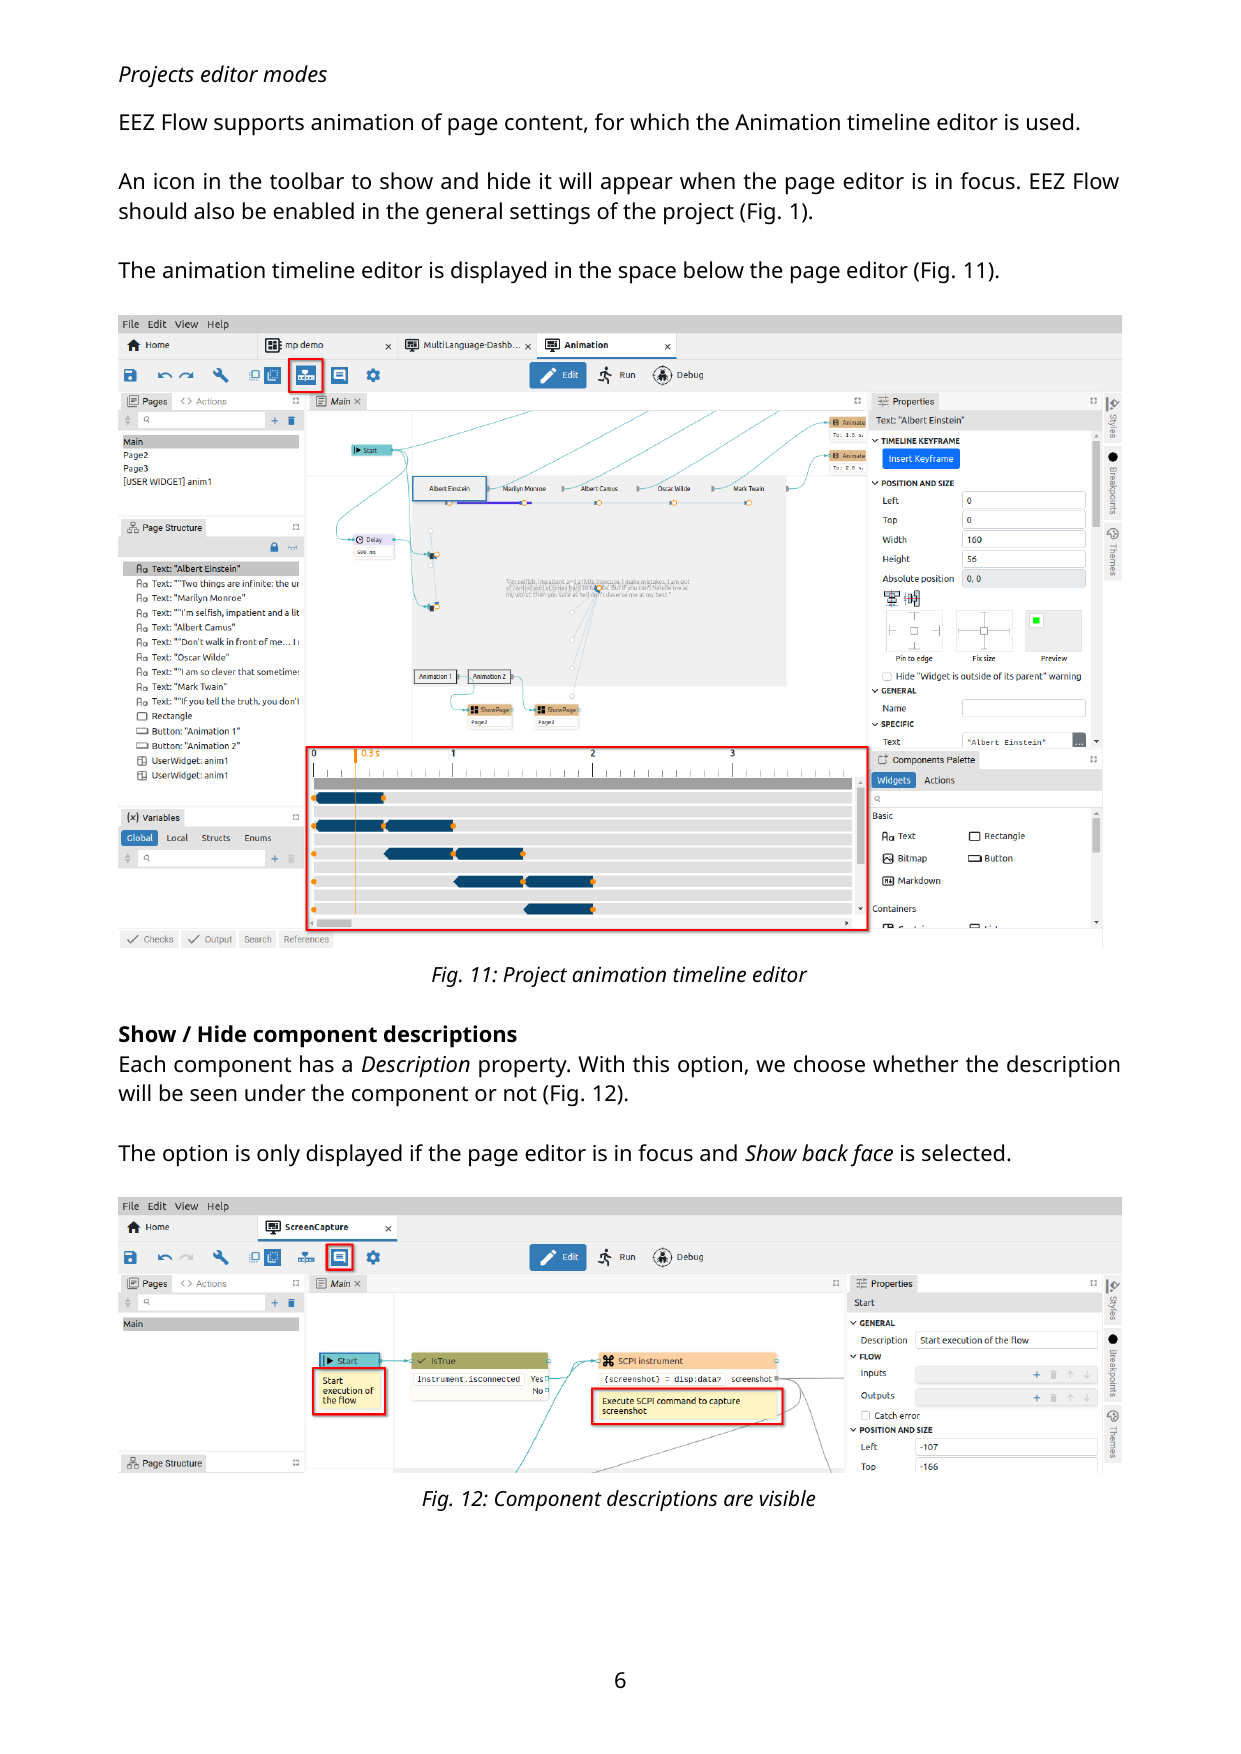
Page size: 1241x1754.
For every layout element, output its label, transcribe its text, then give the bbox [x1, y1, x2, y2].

text Fig. 12: Component descriptions are visible [118, 1473, 1122, 1513]
text Each component has a Description property. With this option, we choose whether the description will be seen under the component or not (Fig. 12). [118, 1048, 1122, 1108]
text EEZ Flow supports animation of page content, for which the Animation timeline editor is used. [118, 107, 1122, 136]
text The animation timeline editor is displayed in the space below the page editor (Fig. 11). [118, 256, 1122, 285]
picture [118, 315, 1123, 949]
text Fig. 11: Project animation timeline editor [118, 949, 1122, 989]
text Show / Hide component descriptions [118, 1019, 1122, 1048]
picture [118, 1197, 1123, 1473]
text An icon in the toolbar to show and hide it will appear when the page editor is in focus. EEZ Flow should also be enabled in the general settings of the project (Fig. 1). [118, 166, 1122, 226]
text The option is only displayed if the page editor is in focus and Show back face is selected. [118, 1138, 1122, 1168]
